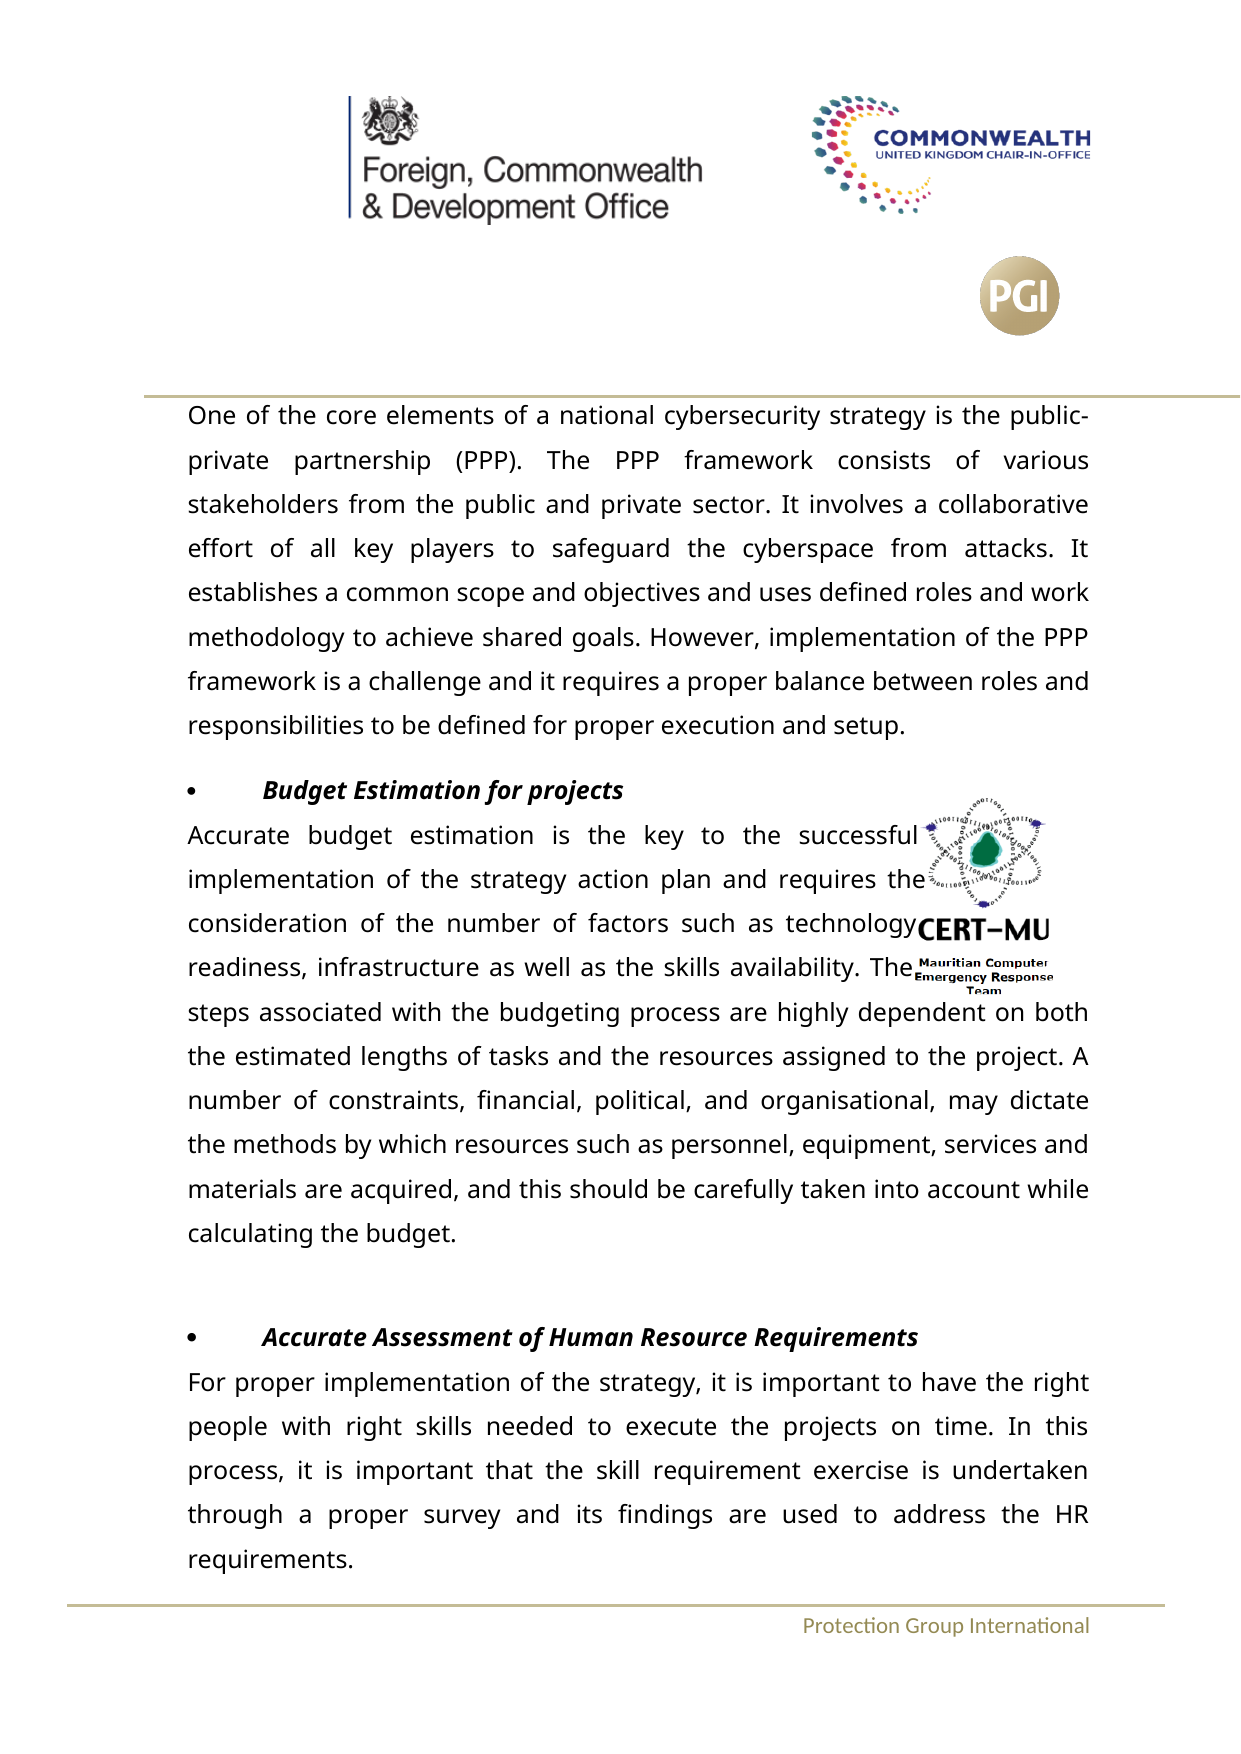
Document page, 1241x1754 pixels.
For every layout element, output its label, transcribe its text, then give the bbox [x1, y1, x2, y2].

list Accurate Assessment of Human Resource Requirements [187, 1320, 1090, 1354]
list Budget Estimation for projects [187, 773, 1090, 807]
text One of the core elements of a national cybersecurity strategy is the public-private partnership (PPP). The PPP framework consists of various stakeholders from the public and private sector. It involves a collaborative effort of all key players to safeguard the cyberspace from attacks. It establishes a common scope and objectives and uses defined roles and work methodology to achieve shared goals. However, implementation of the PPP framework is a challenge and it requires a proper balance between roles and responsibilities to be defined for proper execution and setup. [187, 398, 1090, 742]
text Accurate budget estimation is the key to the successful implementation of the strategy action plan and requires the consideration of the number of factors such as technology readiness, infrastructure as well as the skills availability. The steps associated with the budgeting process are highly dependent on both the estimated lengths of tasks and the resources assigned to the project. A number of constraints, financial, political, and organisational, may dictate the methods by which resources such as personnel, equipment, services and materials are acquired, and this should be carefully taken into account while calculating the budget. [187, 817, 1090, 1250]
text For proper implementation of the strategy, it is important to have the right people with right skills needed to execute the projects on time. In this process, it is important that the skill requirement exercise is undertaken through a proper survey and its findings are used to address the HR requirements. [187, 1364, 1090, 1575]
